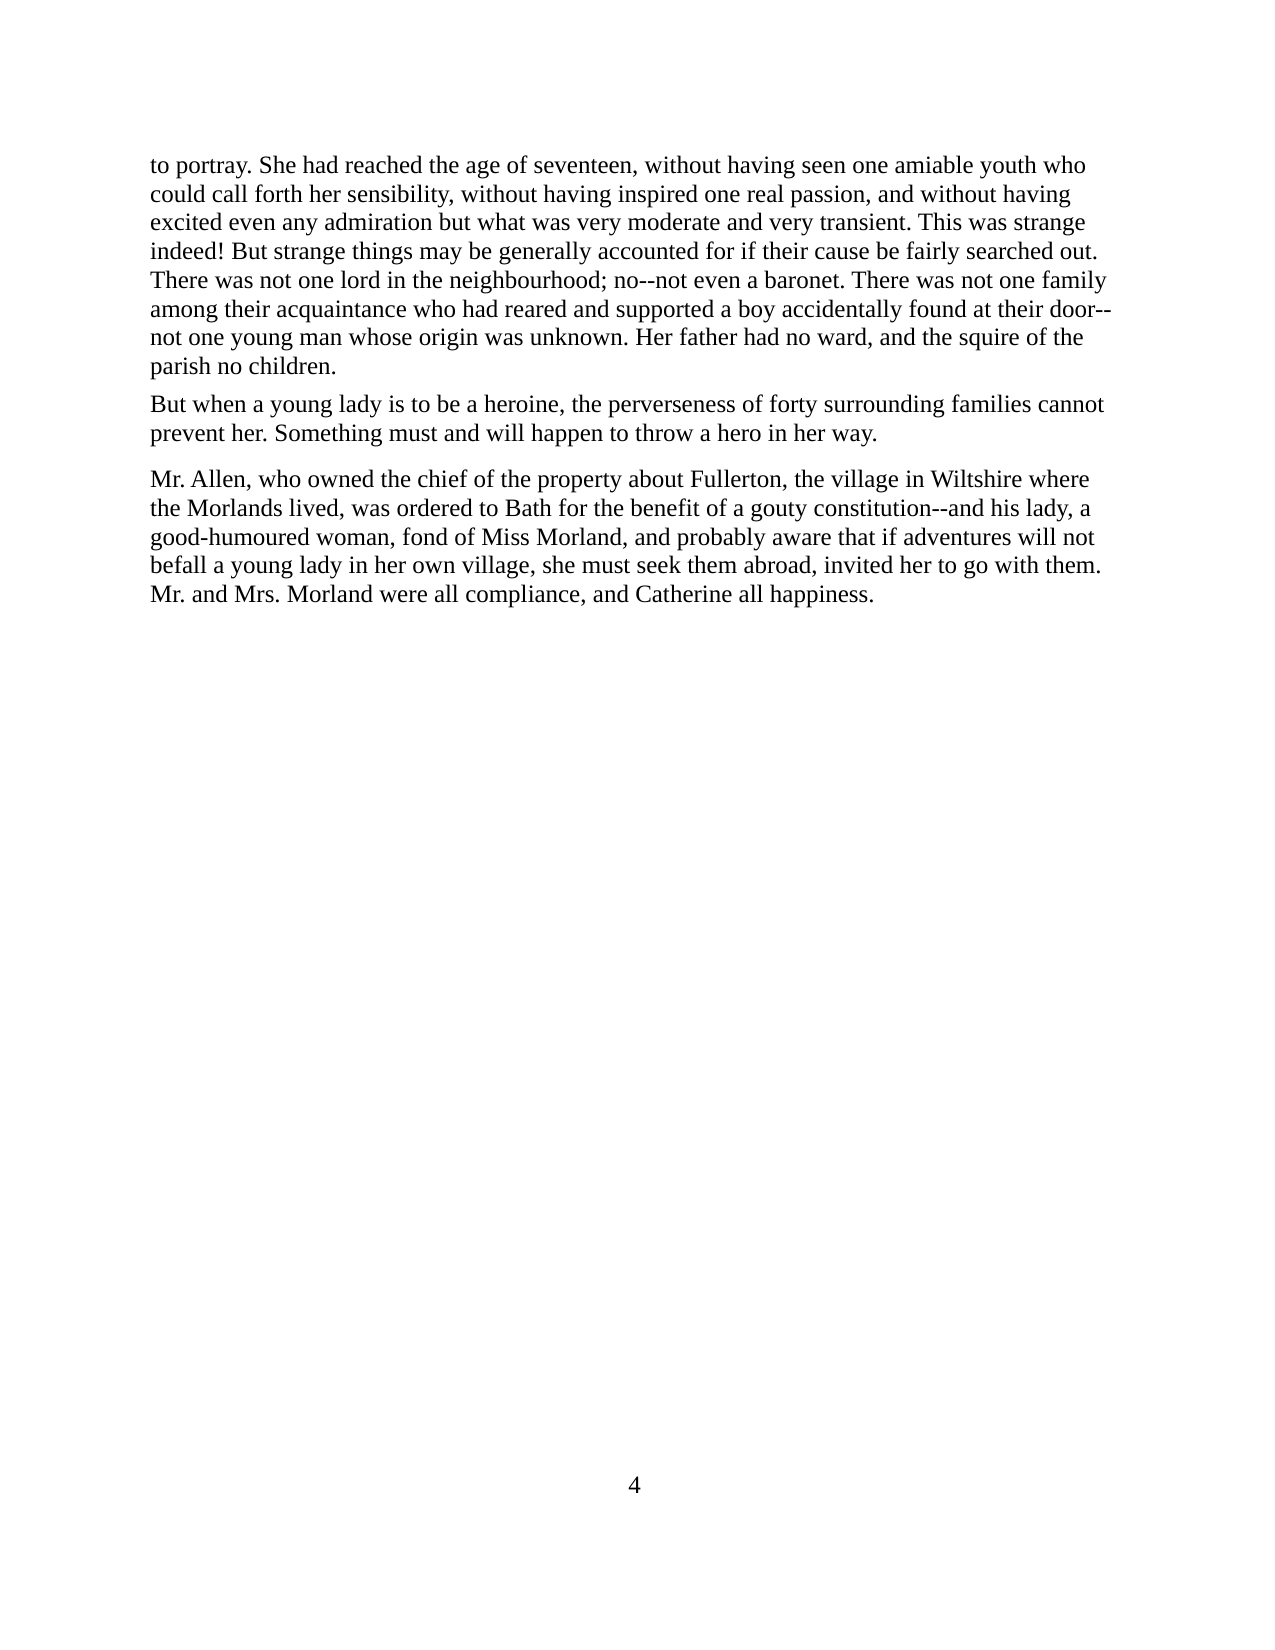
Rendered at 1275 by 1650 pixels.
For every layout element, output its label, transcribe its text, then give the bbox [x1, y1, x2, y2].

text to portray. She had reached the age of seventeen, without having seen one amiable youth who could call forth her sensibility, without having inspired one real passion, and without having excited even any admiration but what was very moderate and very transient. This was strange indeed! But strange things may be generally accounted for if their cause be fairly searched out. There was not one lord in the neighbourhood; no--not even a baronet. There was not one family among their acquaintance who had reared and supported a boy accidentally found at their door--not one young man whose origin was unknown. Her father had no ward, and the squire of the parish no children. [150, 150, 1125, 380]
text But when a young lady is to be a heroine, the perverseness of forty surrounding families cannot prevent her. Something must and will happen to throw a hero in her way. [150, 389, 1125, 446]
text Mr. Allen, who owned the chief of the property about Fullerton, the village in Wiltshire where the Morlands lived, was ordered to Bath for the benefit of a gouty constitution--and his lady, a good-humoured woman, fond of Miss Morland, and probably aware that if adventures will not befall a young lady in her own village, she must seek them abroad, invited her to go with them. Mr. and Mrs. Morland were all compliance, and Catherine all happiness. [150, 464, 1125, 608]
